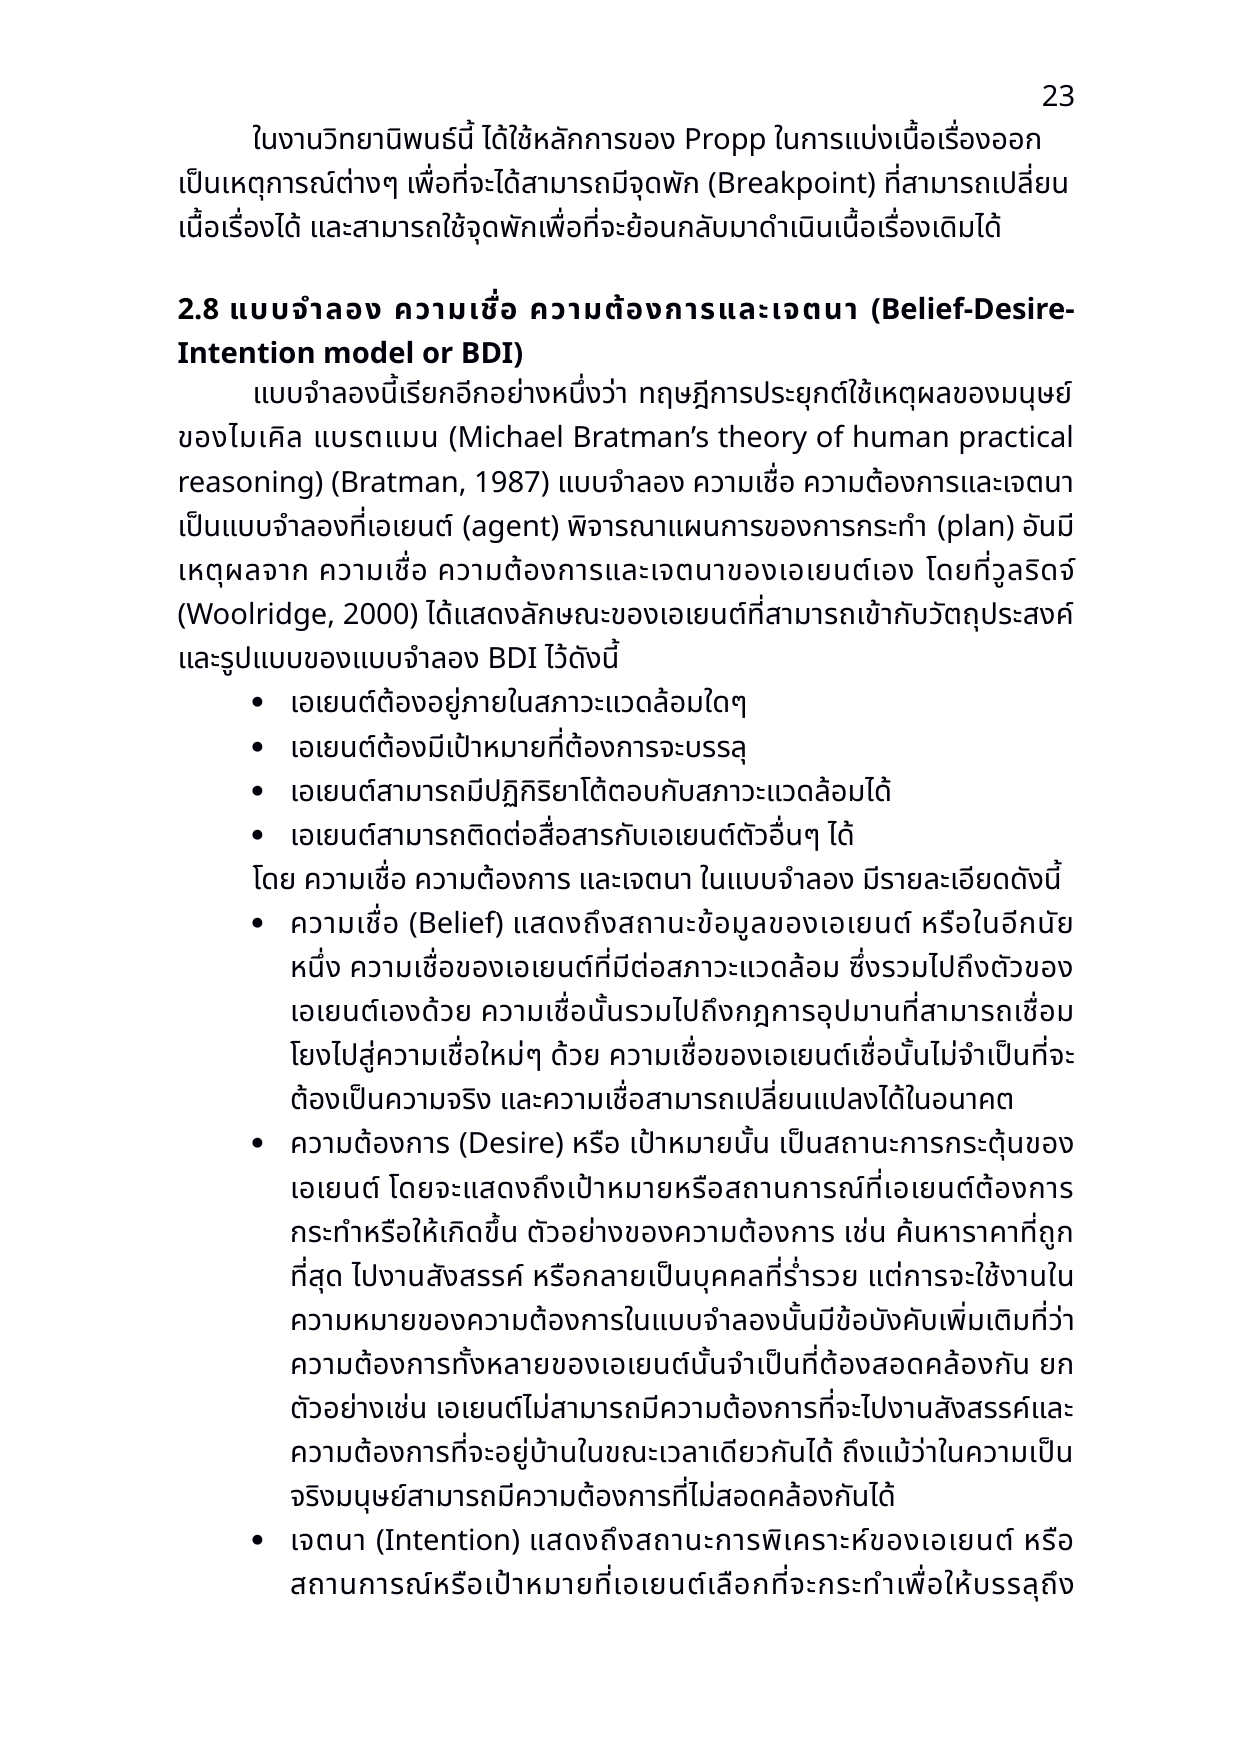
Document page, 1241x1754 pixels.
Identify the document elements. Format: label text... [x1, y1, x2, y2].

list เจตนา (Intention) แสดงถึงสถานะการพิเคราะห์ของเอเยนต์ หรือสถานการณ์หรือเป้าหมายที่เอเยนต์เลือกที่จะกระทำเพื่อให้บรรลุถึง [252, 1519, 1075, 1608]
text โดย ความเชื่อ ความต้องการ และเจตนา ในแบบจำลอง มีรายละเอียดดังนี้ [252, 858, 1075, 902]
text แบบจำลองนี้เรียกอีกอย่างหนึ่งว่า ทฤษฎีการประยุกต์ใช้เหตุผลของมนุษย์ของไมเคิล แบรตแมน (Michael Bratman’s theory of human practical reasoning) (Bratman, 1987) แบบจำลอง ความเชื่อ ความต้องการและเจตนา เป็นแบบจำลองที่เอเยนต์ (agent) พิจารณาแผนการของการกระทำ (plan) อันมีเหตุผลจาก ความเชื่อ ความต้องการและเจตนาของเอเยนต์เอง โดยที่วูลริดจ์ (Woolridge, 2000) ได้แสดงลักษณะของเอเยนต์ที่สามารถเข้ากับวัตถุประสงค์และรูปแบบของแบบจำลอง BDI ไว้ดังนี้ [177, 372, 1075, 682]
list เอเยนต์ต้องอยู่ภายในสภาวะแวดล้อมใดๆ [252, 682, 1075, 726]
list ความต้องการ (Desire) หรือ เป้าหมายนั้น เป็นสถานะการกระตุ้นของเอเยนต์ โดยจะแสดงถึงเป้าหมายหรือสถานการณ์ที่เอเยนต์ต้องการกระทำหรือให้เกิดขึ้น ตัวอย่างของความต้องการ เช่น ค้นหาราคาที่ถูกที่สุด ไปงานสังสรรค์ หรือกลายเป็นบุคคลที่ร่ำรวย แต่การจะใช้งานในความหมายของความต้องการในแบบจำลองนั้นมีข้อบังคับเพิ่มเติมที่ว่าความต้องการทั้งหลายของเอเยนต์นั้นจำเป็นที่ต้องสอดคล้องกัน ยกตัวอย่างเช่น เอเยนต์ไม่สามารถมีความต้องการที่จะไปงานสังสรรค์และความต้องการที่จะอยู่บ้านในขณะเวลาเดียวกันได้ ถึงแม้ว่าในความเป็นจริงมนุษย์สามารถมีความต้องการที่ไม่สอดคล้องกันได้ [252, 1123, 1075, 1519]
list ความเชื่อ (Belief) แสดงถึงสถานะข้อมูลของเอเยนต์ หรือในอีกนัยหนึ่ง ความเชื่อของเอเยนต์ที่มีต่อสภาวะแวดล้อม ซึ่งรวมไปถึงตัวของเอเยนต์เองด้วย ความเชื่อนั้นรวมไปถึงกฎการอุปมานที่สามารถเชื่อมโยงไปสู่ความเชื่อใหม่ๆ ด้วย ความเชื่อของเอเยนต์เชื่อนั้นไม่จำเป็นที่จะต้องเป็นความจริง และความเชื่อสามารถเปลี่ยนแปลงได้ในอนาคต [252, 902, 1075, 1123]
list เอเยนต์ต้องมีเป้าหมายที่ต้องการจะบรรลุ [252, 726, 1075, 770]
text ในงานวิทยานิพนธ์นี้ ได้ใช้หลักการของ Propp ในการแบ่งเนื้อเรื่องออกเป็นเหตุการณ์ต่างๆ เพื่อที่จะได้สามารถมีจุดพัก (Breakpoint) ที่สามารถเปลี่ยนเนื้อเรื่องได้ และสามารถใช้จุดพักเพื่อที่จะย้อนกลับมาดำเนินเนื้อเรื่องเดิมได้ [177, 118, 1075, 251]
text 2.8 แบบจำลอง ความเชื่อ ความต้องการและเจตนา (Belief-Desire-Intention model or BDI) [177, 288, 1075, 372]
list เอเยนต์สามารถมีปฏิกิริยาโต้ตอบกับสภาวะแวดล้อมได้ [252, 770, 1075, 814]
list เอเยนต์สามารถติดต่อสื่อสารกับเอเยนต์ตัวอื่นๆ ได้ [252, 814, 1075, 858]
